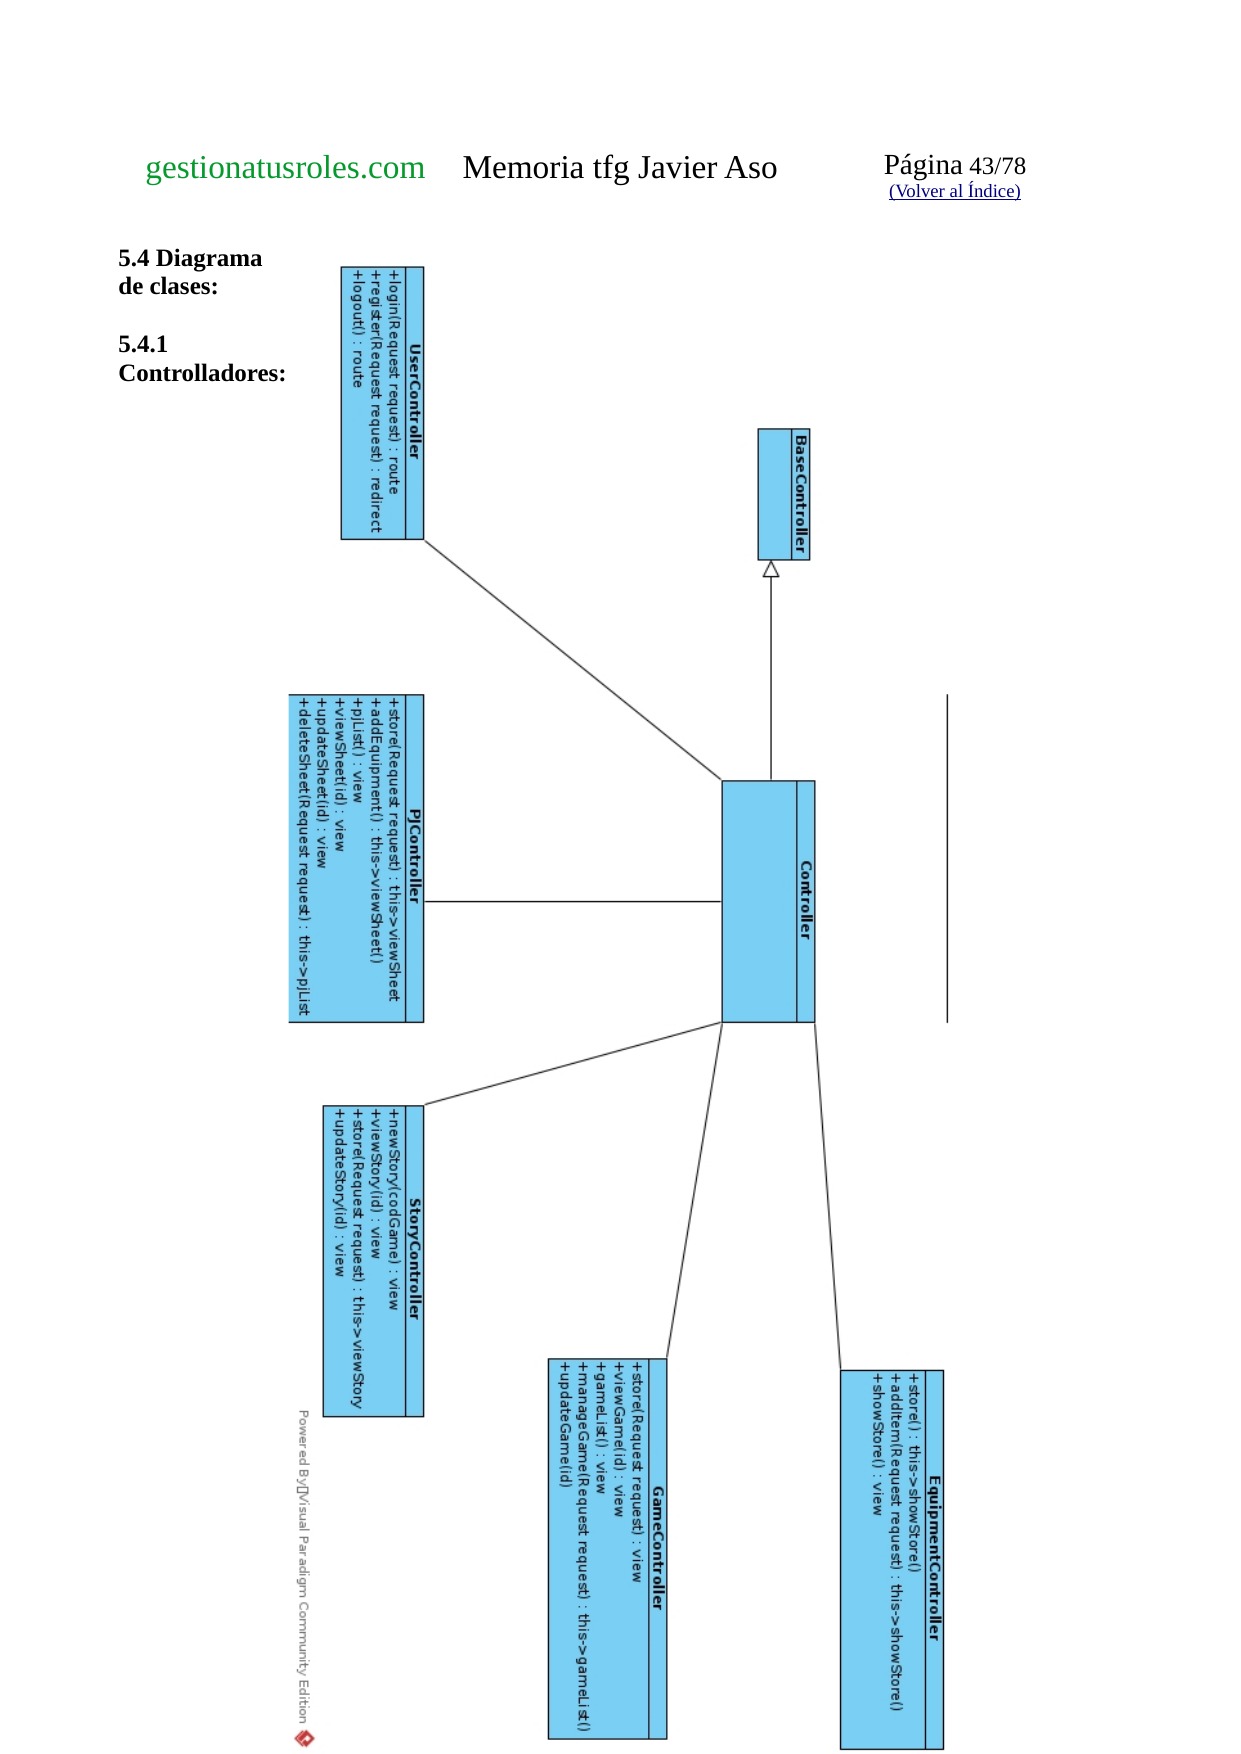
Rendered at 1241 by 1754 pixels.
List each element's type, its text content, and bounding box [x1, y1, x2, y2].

picture [288, 264, 952, 1754]
text 5.4.1 Controlladores: [118, 329, 288, 386]
table_header Memoria tfg Javier Aso [453, 118, 787, 214]
text 5.4 Diagrama de clases: [118, 243, 1122, 300]
text [952, 329, 1122, 386]
table_header Página 43/78 (Volver al Índice) [788, 118, 1122, 214]
table_header gestionatusroles.com [118, 118, 453, 214]
